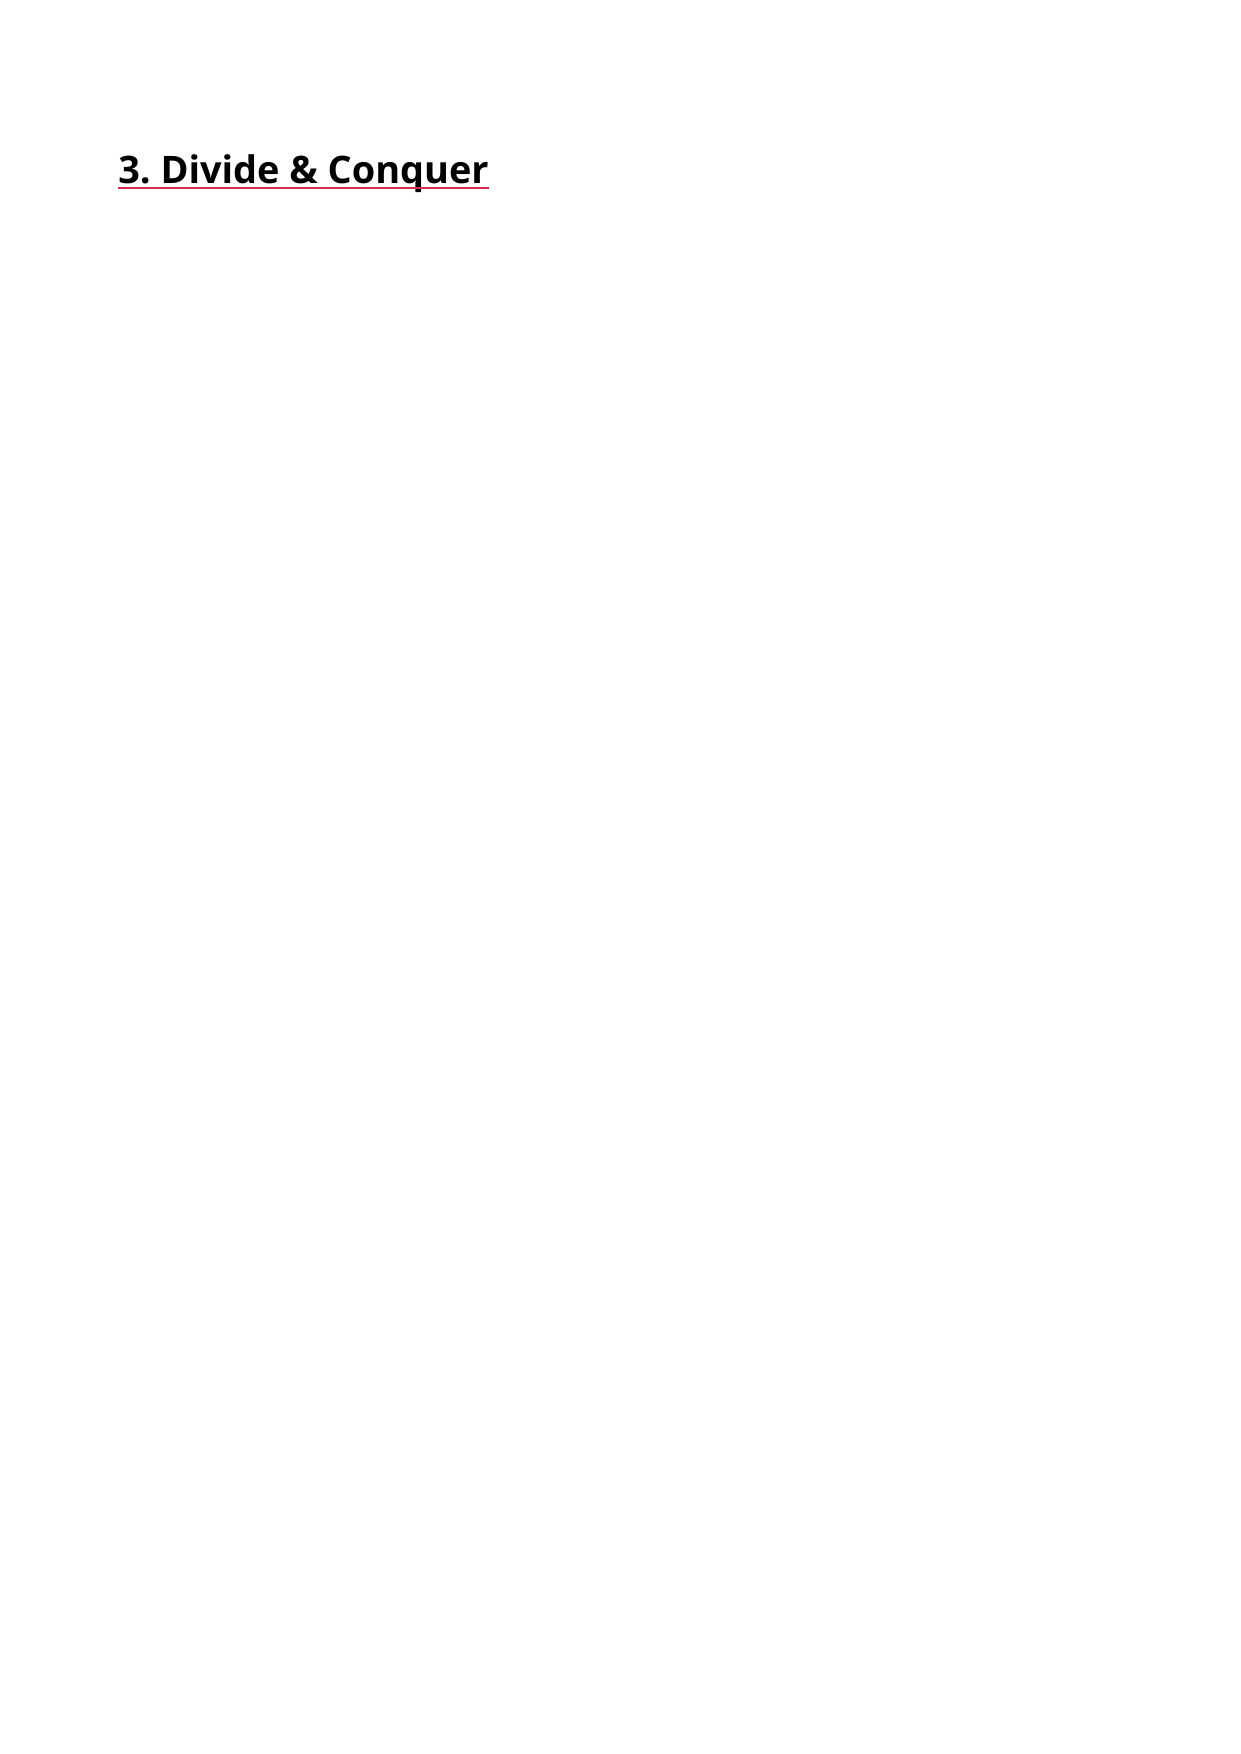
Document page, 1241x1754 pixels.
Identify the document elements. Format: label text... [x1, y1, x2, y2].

subtitle 3. Divide & Conquer [118, 143, 1122, 195]
